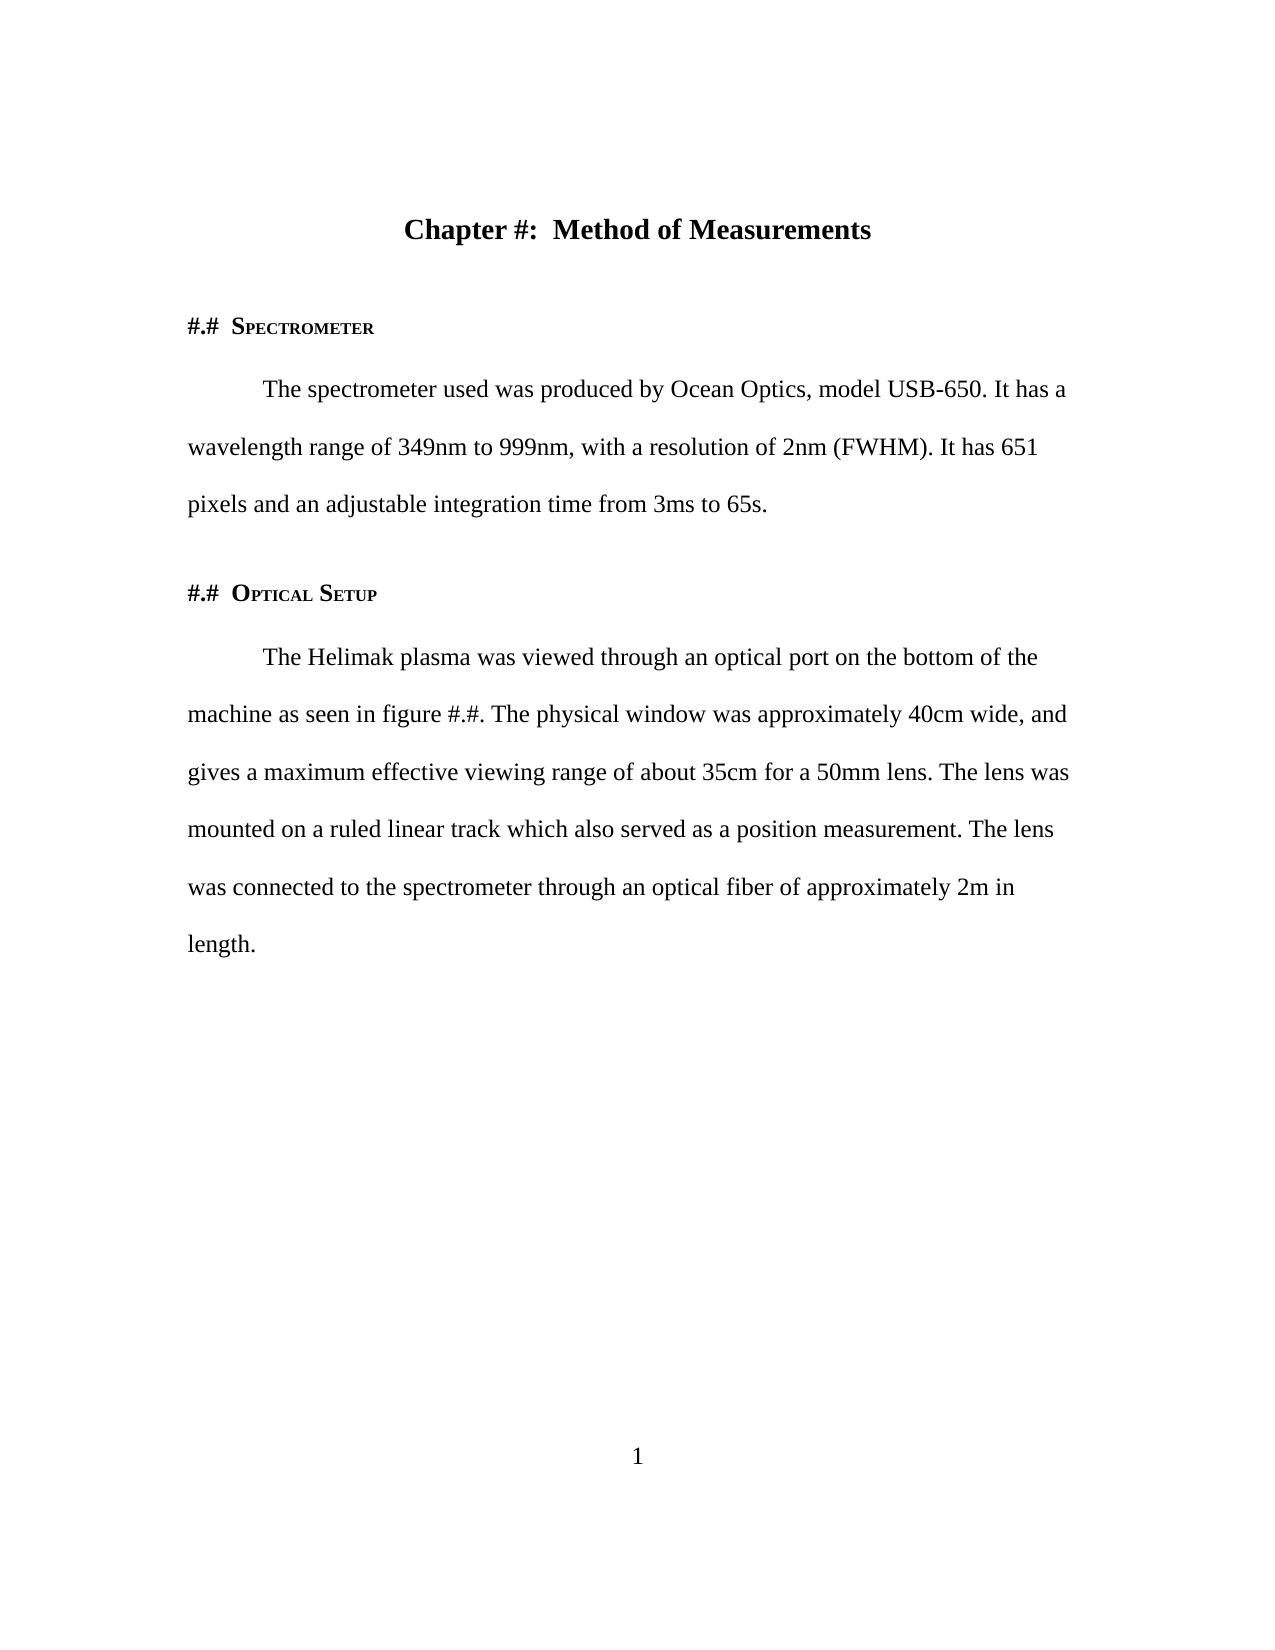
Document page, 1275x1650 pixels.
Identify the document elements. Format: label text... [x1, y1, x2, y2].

subtitle Chapter #: Method of Measurements [187, 212, 1087, 246]
text The Helimak plasma was viewed through an optical port on the bottom of the machine as seen in figure #.#. The physical window was approximately 40cm wide, and gives a maximum effective viewing range of about 35cm for a 50mm lens. The lens was mounted on a ruled linear track which also served as a position measurement. The lens was connected to the spectrometer through an optical fiber of approximately 2m in length. [187, 642, 1087, 958]
subtitle #.# Spectrometer [187, 311, 1087, 339]
text The spectrometer used was produced by Ocean Optics, model USB-650. It has a wavelength range of 349nm to 999nm, with a resolution of 2nm (FWHM). It has 651 pixels and an adjustable integration time from 3ms to 65s. [187, 374, 1087, 518]
subtitle #.# Optical Setup [187, 578, 1087, 607]
